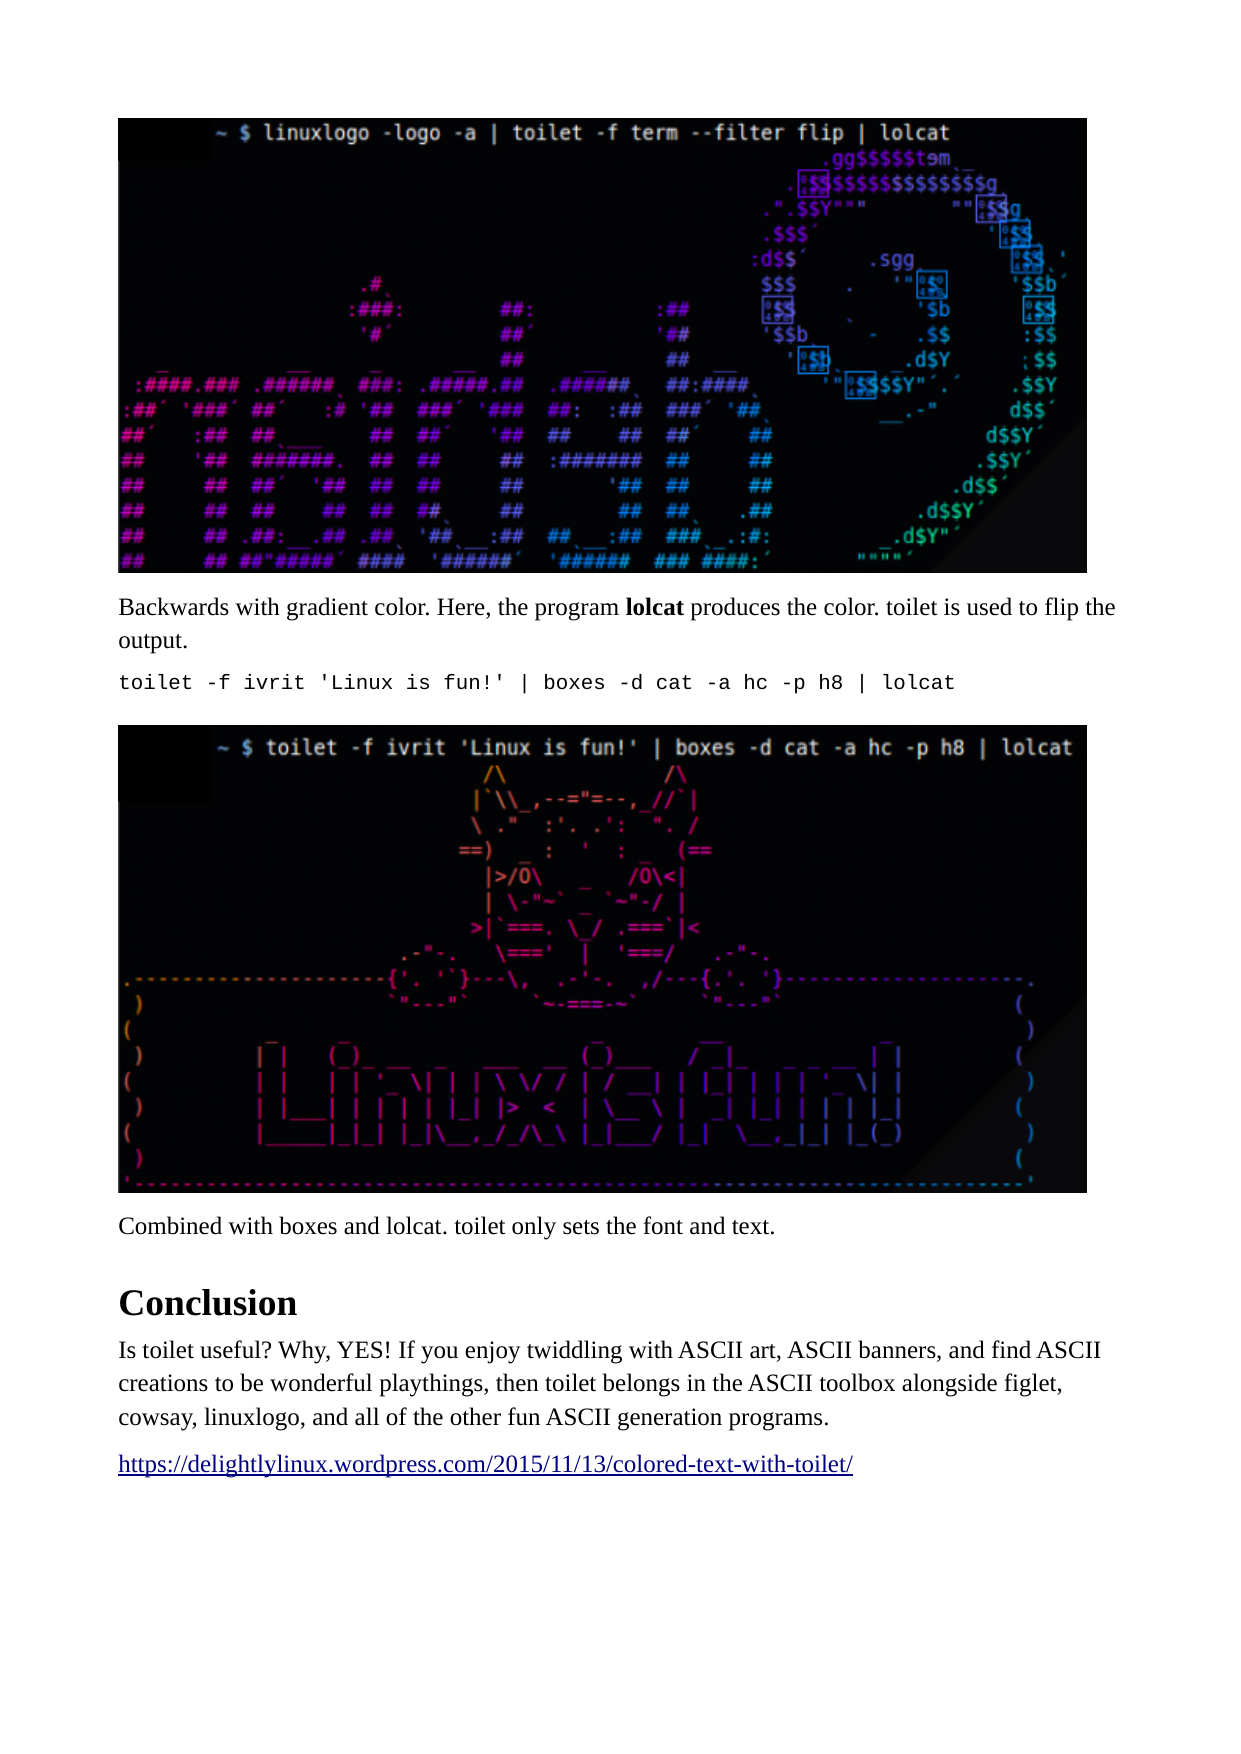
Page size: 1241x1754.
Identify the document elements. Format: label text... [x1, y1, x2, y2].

subtitle Conclusion [118, 1280, 1122, 1323]
text toilet -f ivrit 'Linux is fun!' | boxes -d cat -a hc -p h8 | lolcat [118, 672, 1122, 696]
text Combined with boxes and lolcat. toilet only sets the font and text. [118, 1211, 1122, 1240]
picture [118, 118, 1087, 573]
text Is toilet useful? Why, YES! If you enjoy twiddling with ASCII art, ASCII banners, and find ASCII creations to be wonderful playthings, then toilet belongs in the ASCII toolbox alongside figlet, cowsay, linuxlogo, and all of the other fun ASCII generation programs. [118, 1336, 1122, 1430]
picture [118, 725, 1087, 1193]
text Backwards with gradient color. Here, the program lolcat produces the color. toilet is used to flip the output. [118, 592, 1122, 653]
text https://delightlylinux.wordpress.com/2015/11/13/colored-text-with-toilet/ [118, 1449, 1122, 1478]
